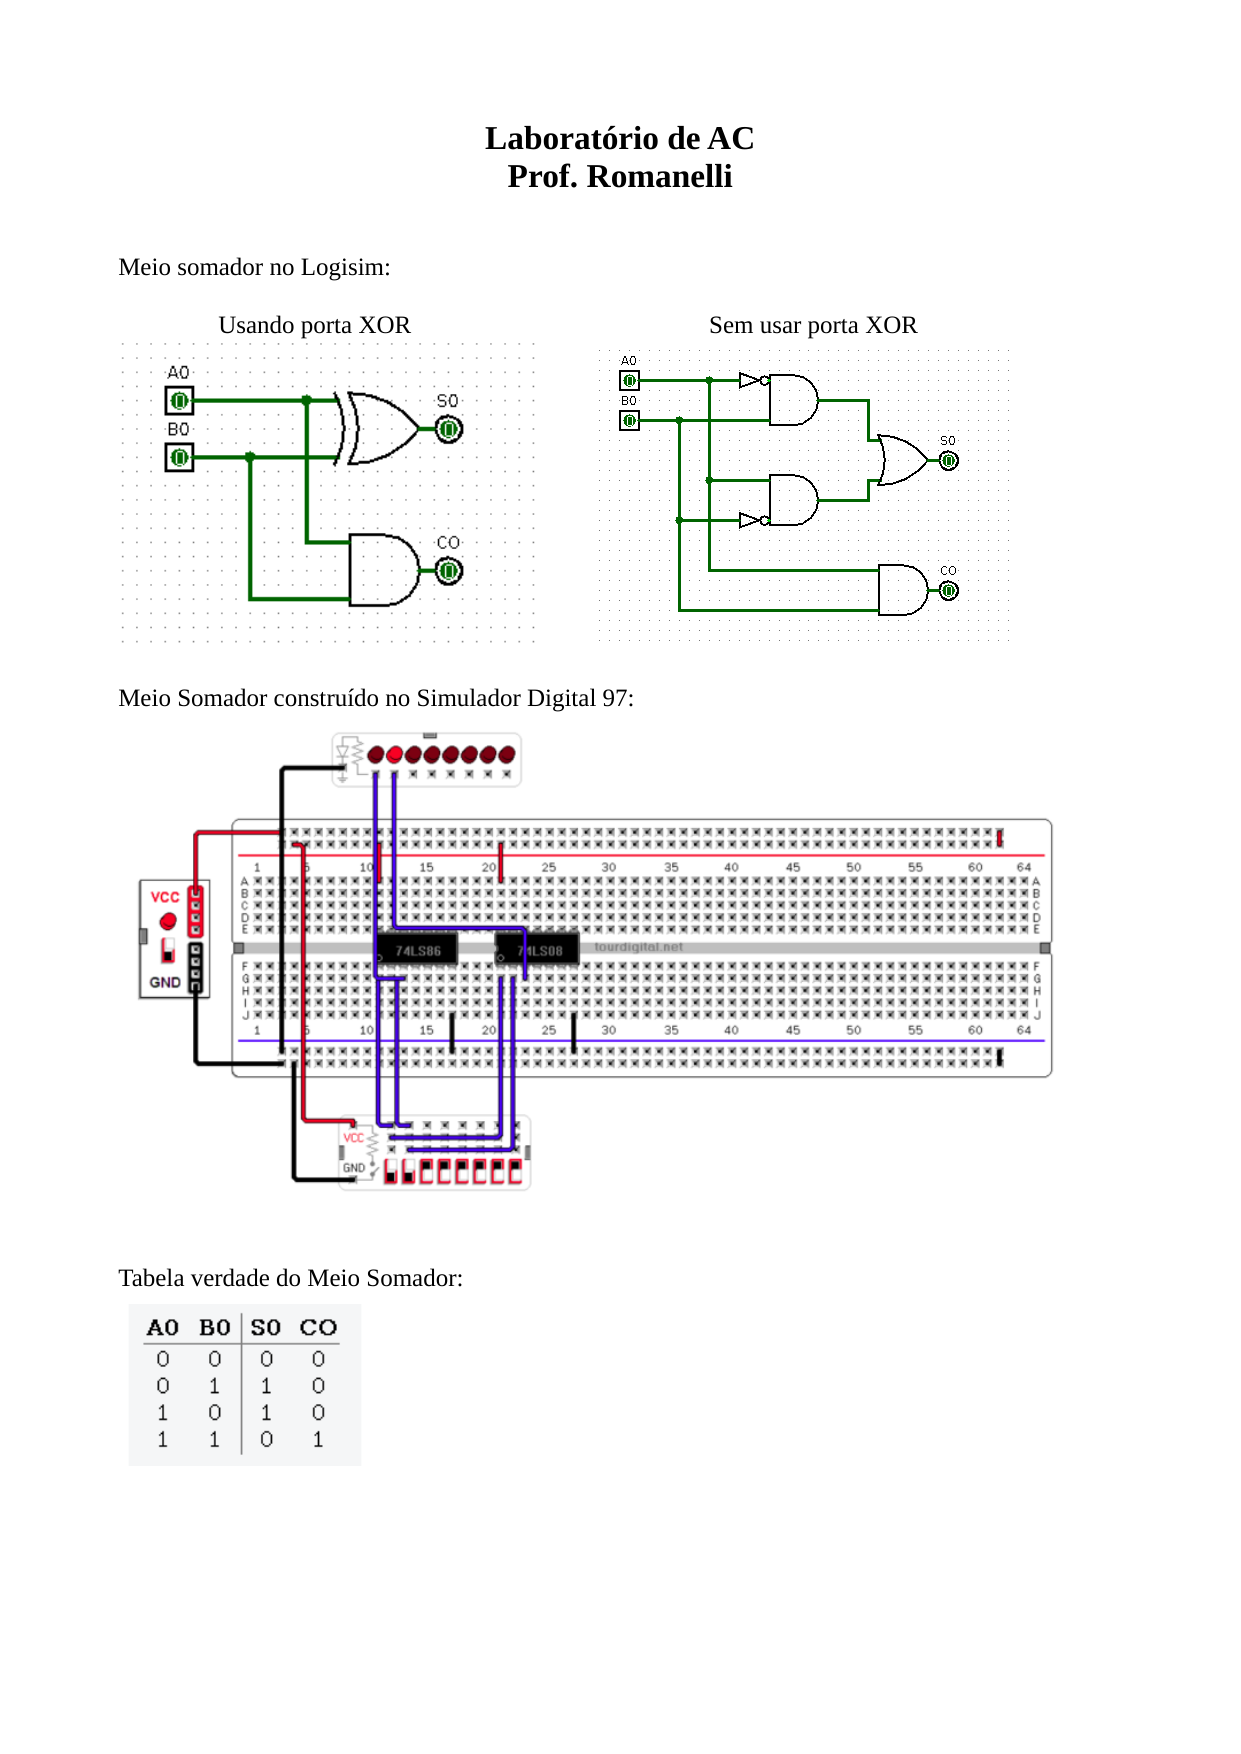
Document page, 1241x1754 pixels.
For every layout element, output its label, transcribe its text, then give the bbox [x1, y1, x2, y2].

picture [594, 341, 1014, 644]
text Meio somador no Logisim: [118, 252, 1122, 281]
text Usando porta XOR Sem usar porta XOR [118, 310, 1122, 338]
text Tabela verdade do Meio Somador: [118, 1263, 1122, 1292]
text Meio Somador construído no Simulador Digital 97: [118, 683, 1122, 712]
text Laboratório de AC [118, 118, 1122, 156]
picture [118, 342, 540, 644]
picture [130, 728, 1135, 1235]
picture [128, 1304, 362, 1466]
text Prof. Romanelli [118, 156, 1122, 195]
